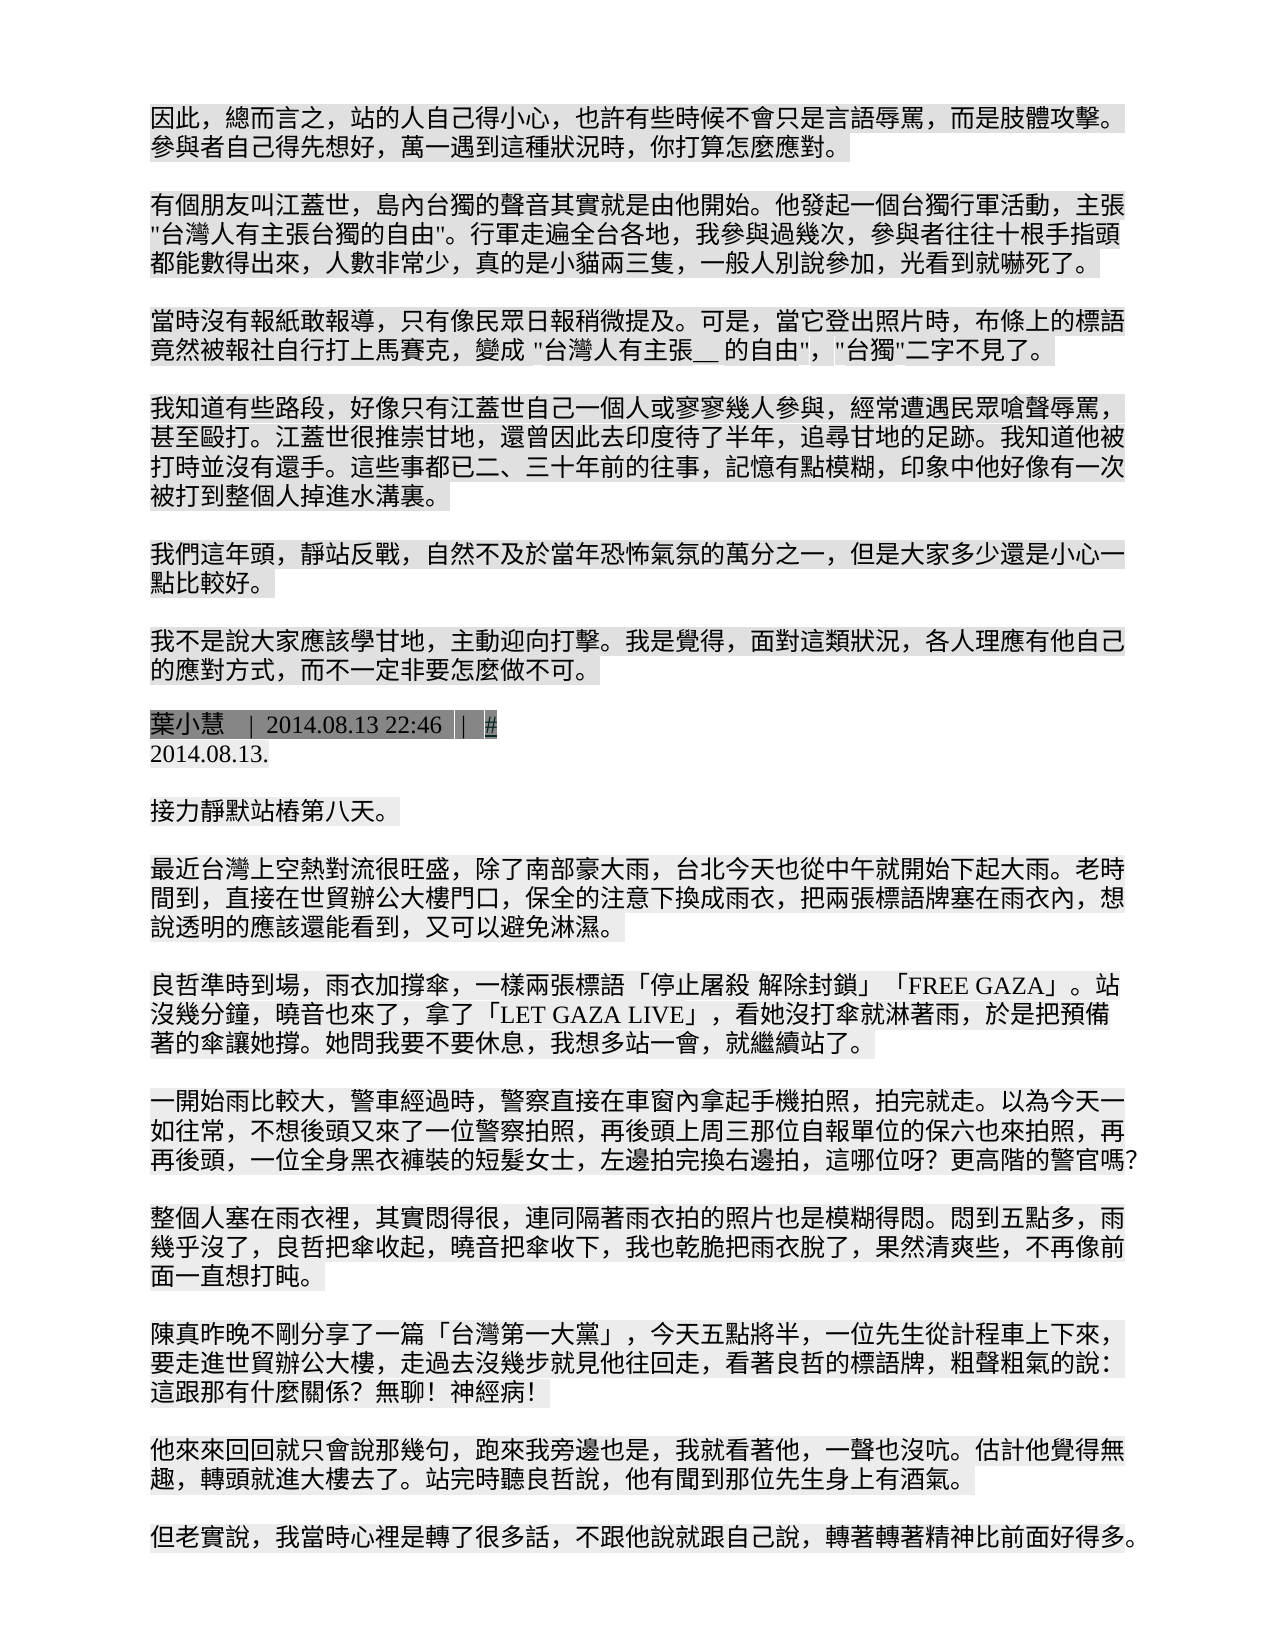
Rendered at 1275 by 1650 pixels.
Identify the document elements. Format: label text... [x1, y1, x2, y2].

text 葉小慧 | 2014.08.13 22:46 | # [150, 710, 1125, 739]
text 小慧， 剛才召開哈巴狗電台臨時董事會，主席由學姊擔任，我是唯一與會者。主席英明，她有交待，妳不能再站了，下令請妳休息一周，別把身體弄壞。 真的，妳先休息，別每天站。每次一個人站我覺得沒關係，不一定要兩個人。就算有時候開天窗也沒關係，凡事量力而為。 周六我一個人站也一點問題都沒有。不會有事的，就算有事我一個人也應付得來。妳不用來罰站。 另外，從這些天各位的報告中，我發現，雖然我們只是站著，但不爽的人還是很不爽，而且說不定越來越不爽，畢竟今天已是站樁第八天。 而且，不爽的人不會只是以色列那一邊，同時還會有更多不爽的聲音是來自咱們自己同胞。也許有些人會認為你們反對以色列和美國，就等於是在幫大陸，所以你們是賣台的台奸等等，會建立這樣一種在台灣十分常見的敵我推論。 因此，總而言之，站的人自己得小心，也許有些時候不會只是言語辱罵，而是肢體攻擊。參與者自己得先想好，萬一遇到這種狀況時，你打算怎麼應對。 有個朋友叫江蓋世，島內台獨的聲音其實就是由他開始。他發起一個台獨行軍活動，主張 "台灣人有主張台獨的自由"。行軍走遍全台各地，我參與過幾次，參與者往往十根手指頭都能數得出來，人數非常少，真的是小貓兩三隻，一般人別說參加，光看到就嚇死了。 當時沒有報紙敢報導，只有像民眾日報稍微提及。可是，當它登出照片時，布條上的標語竟然被報社自行打上馬賽克，變成 "台灣人有主張__ 的自由"，"台獨"二字不見了。 我知道有些路段，好像只有江蓋世自己一個人或寥寥幾人參與，經常遭遇民眾嗆聲辱罵，甚至毆打。江蓋世很推崇甘地，還曾因此去印度待了半年，追尋甘地的足跡。我知道他被打時並沒有還手。這些事都已二、三十年前的往事，記憶有點模糊，印象中他好像有一次被打到整個人掉進水溝裏。 我們這年頭，靜站反戰，自然不及於當年恐怖氣氛的萬分之一，但是大家多少還是小心一點比較好。 我不是說大家應該學甘地，主動迎向打擊。我是覺得，面對這類狀況，各人理應有他自己的應對方式，而不一定非要怎麼做不可。 [150, 75, 1125, 685]
text 2014.08.13. 接力靜默站樁第八天。 最近台灣上空熱對流很旺盛，除了南部豪大雨，台北今天也從中午就開始下起大雨。老時間到，直接在世貿辦公大樓門口，保全的注意下換成雨衣，把兩張標語牌塞在雨衣內，想說透明的應該還能看到，又可以避免淋濕。 良哲準時到場，雨衣加撐傘，一樣兩張標語「停止屠殺 解除封鎖」「FREE GAZA」。站沒幾分鐘，曉音也來了，拿了「LET GAZA LIVE」，看她沒打傘就淋著雨，於是把預備著的傘讓她撐。她問我要不要休息，我想多站一會，就繼續站了。 一開始雨比較大，警車經過時，警察直接在車窗內拿起手機拍照，拍完就走。以為今天一如往常，不想後頭又來了一位警察拍照，再後頭上周三那位自報單位的保六也來拍照，再再後頭，一位全身黑衣褲裝的短髮女士，左邊拍完換右邊拍，這哪位呀？更高階的警官嗎？ 整個人塞在雨衣裡，其實悶得很，連同隔著雨衣拍的照片也是模糊得悶。悶到五點多，雨幾乎沒了，良哲把傘收起，曉音把傘收下，我也乾脆把雨衣脫了，果然清爽些，不再像前面一直想打盹。 陳真昨晚不剛分享了一篇「台灣第一大黨」，今天五點將半，一位先生從計程車上下來，要走進世貿辦公大樓，走過去沒幾步就見他往回走，看著良哲的標語牌，粗聲粗氣的說：這跟那有什麼關係？無聊！神經病！ 他來來回回就只會說那幾句，跑來我旁邊也是，我就看著他，一聲也沒吭。估計他覺得無趣，轉頭就進大樓去了。站完時聽良哲說，他有聞到那位先生身上有酒氣。 但老實說，我當時心裡是轉了很多話，不跟他說就跟自己說，轉著轉著精神比前面好得多。 小慧 [150, 739, 1125, 1553]
